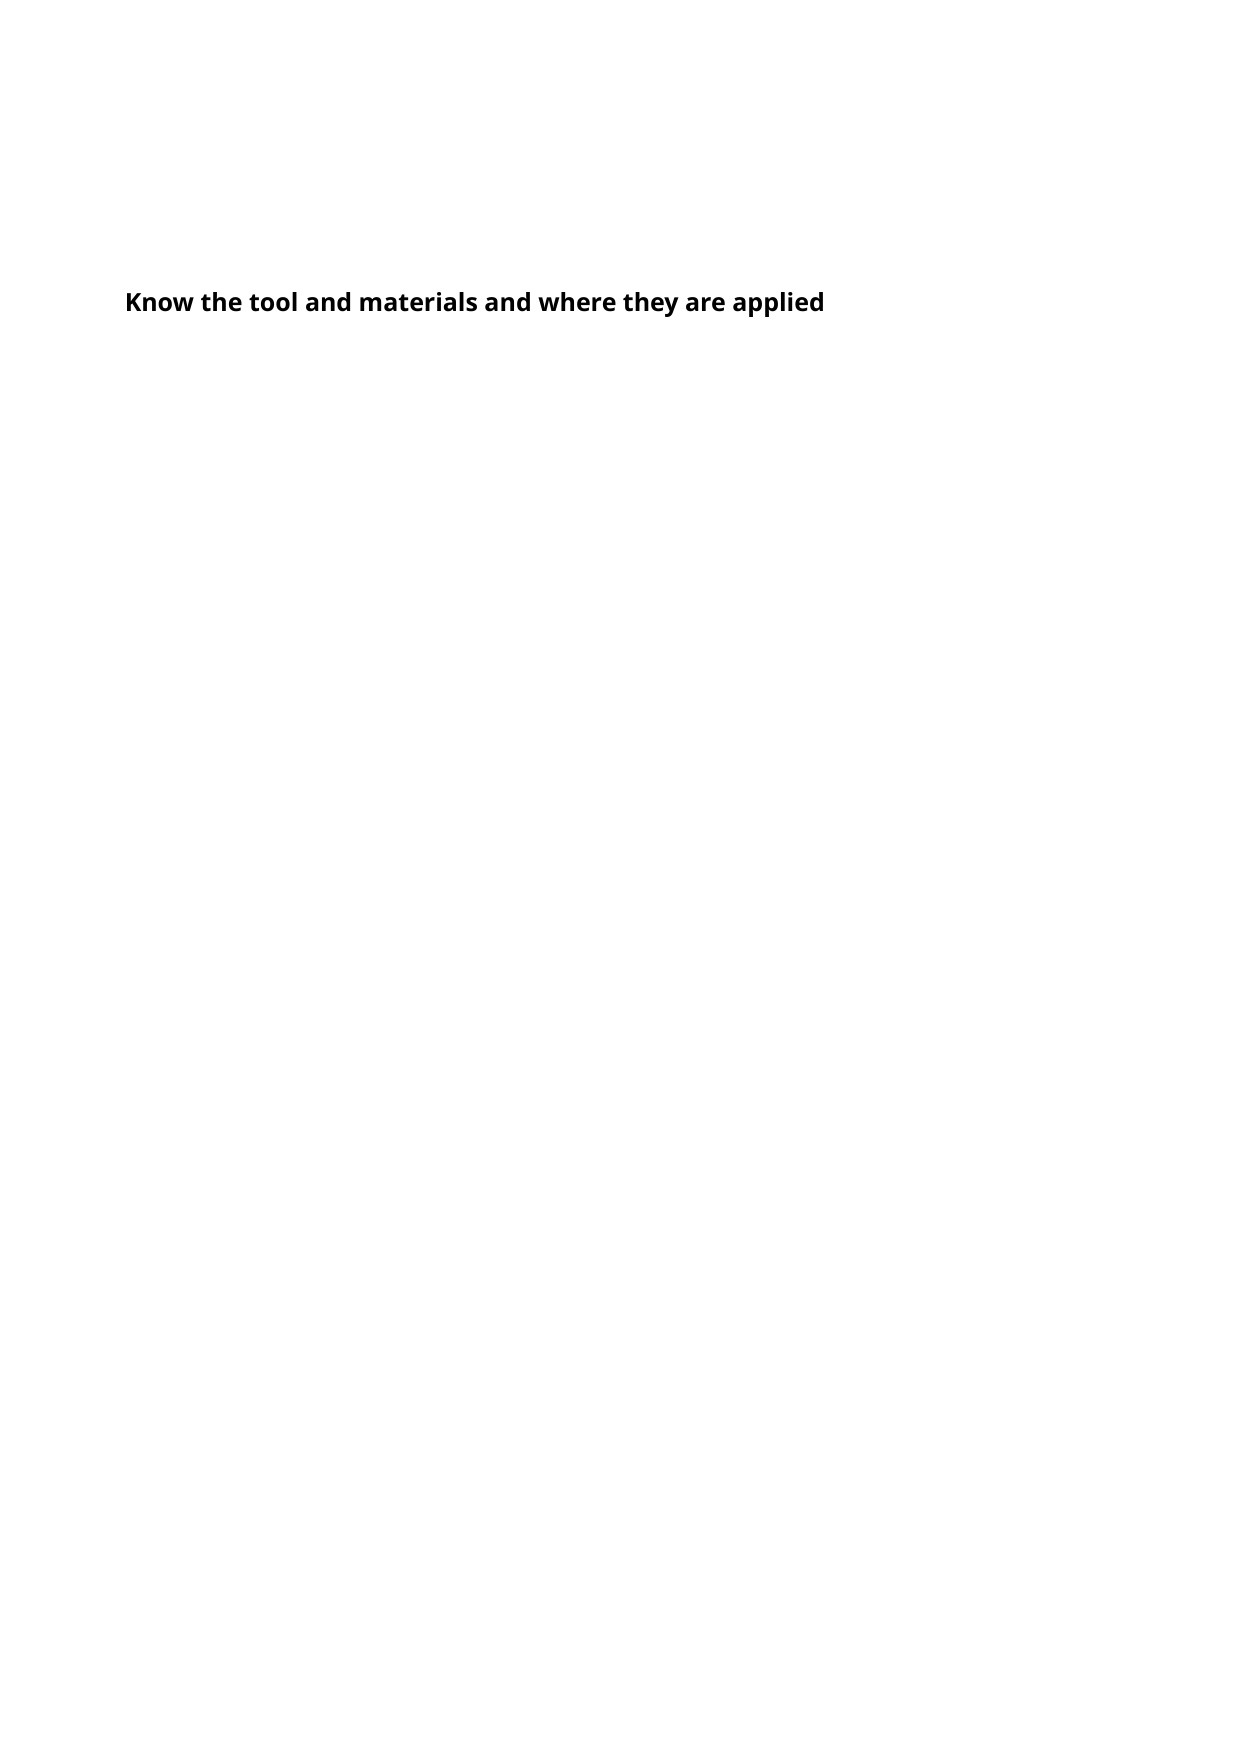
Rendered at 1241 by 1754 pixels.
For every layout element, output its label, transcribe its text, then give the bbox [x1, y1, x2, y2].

text Know the tool and materials and where they are applied [118, 284, 1122, 318]
